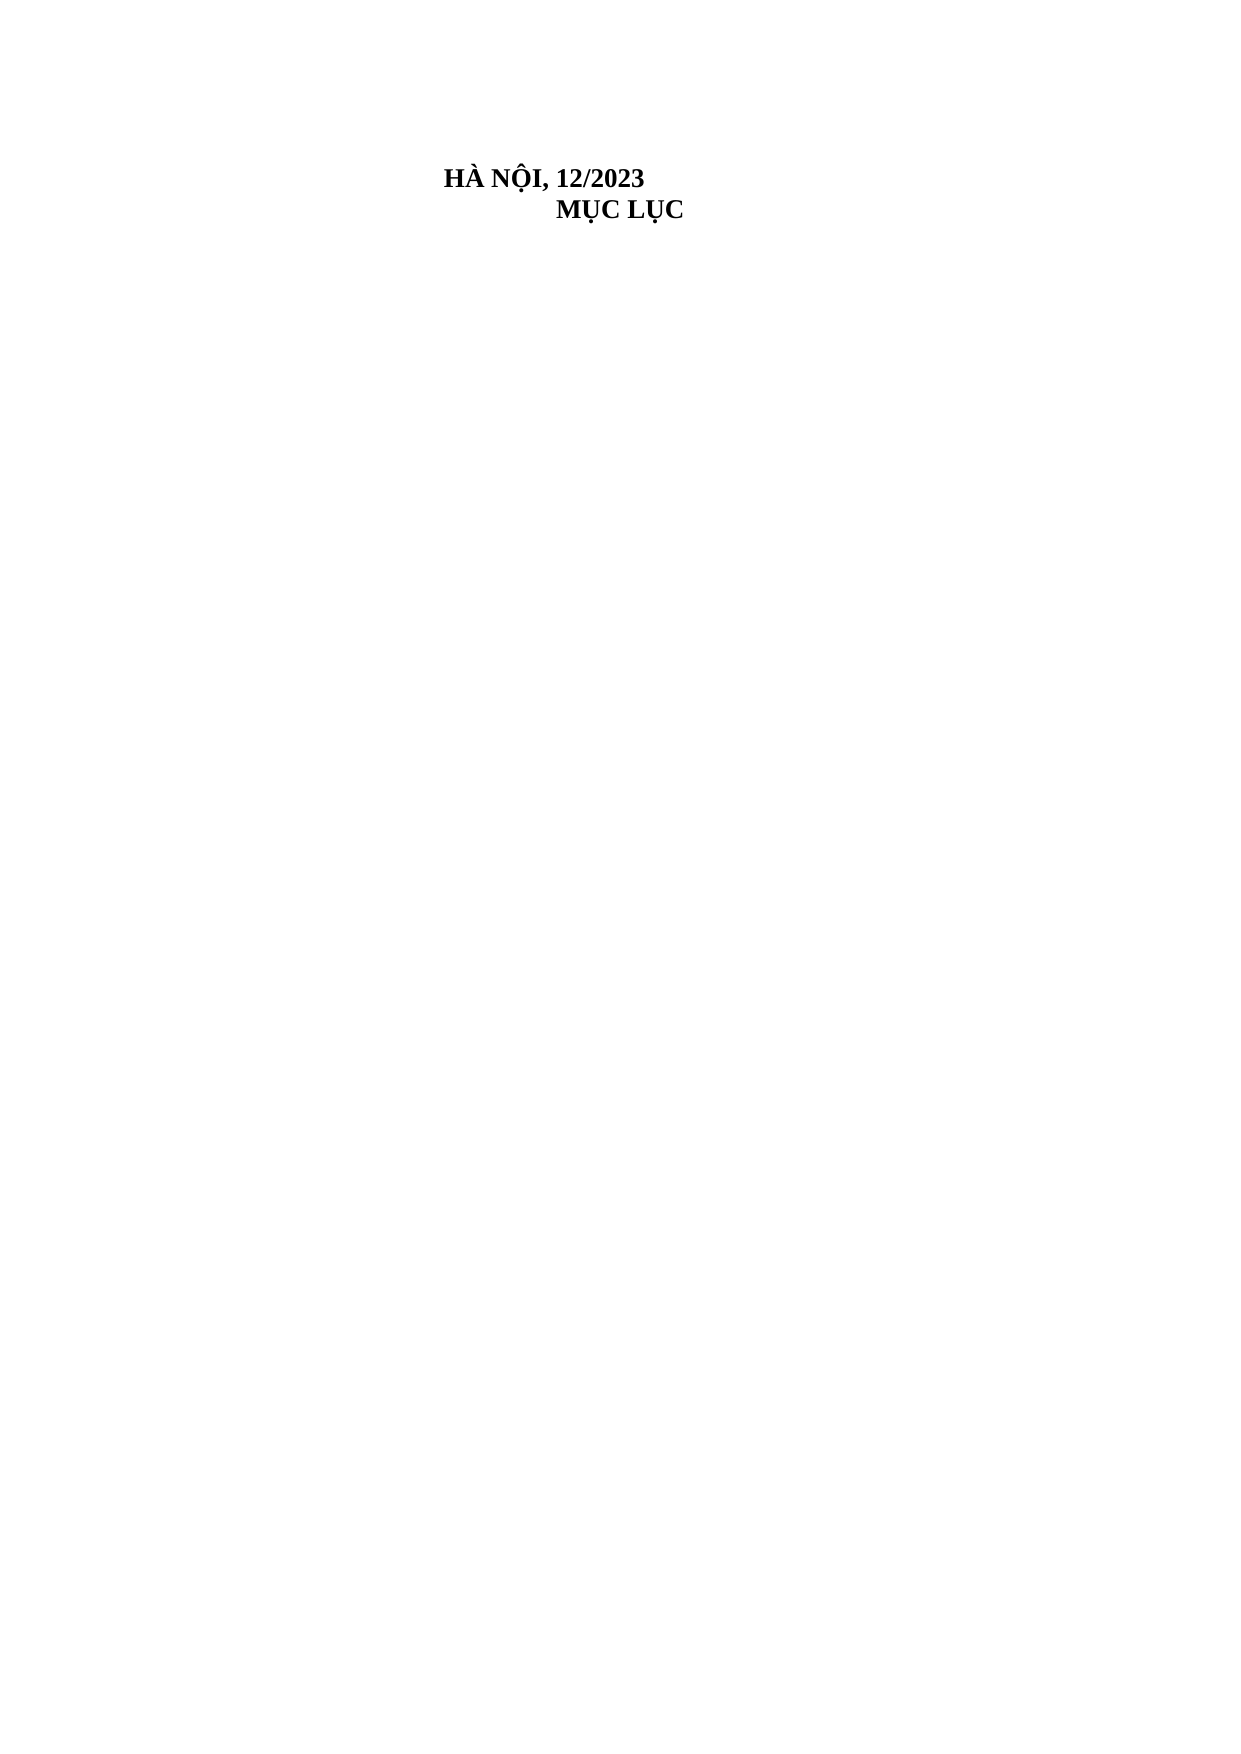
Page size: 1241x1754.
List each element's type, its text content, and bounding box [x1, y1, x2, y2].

text MỤC LỤC [118, 193, 1122, 224]
table_cell HÀ NỘI, 12/2023 [74, 118, 1014, 193]
